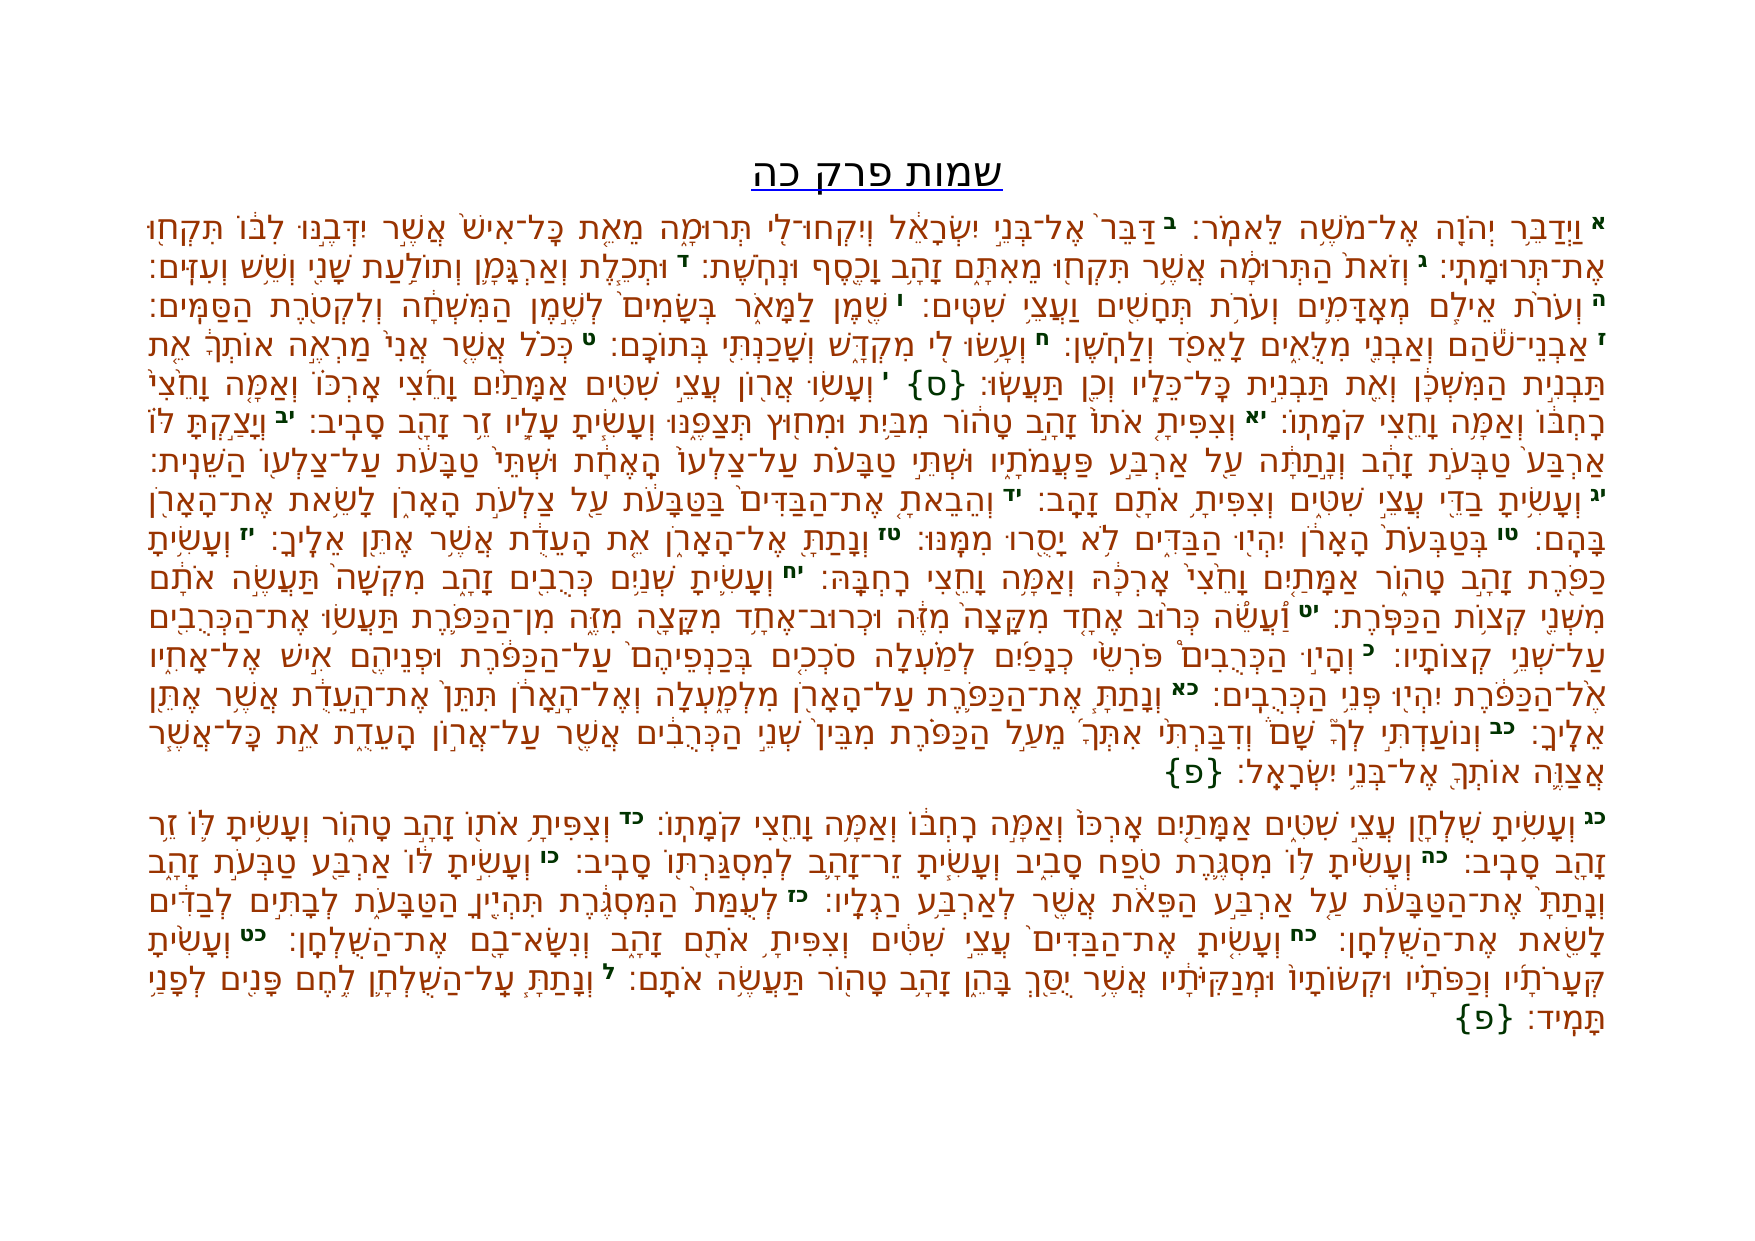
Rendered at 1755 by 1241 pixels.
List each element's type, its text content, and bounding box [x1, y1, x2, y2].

text שמות פרק כה [148, 148, 1606, 196]
text א וַיְדַבֵּ֥ר יְהֹוָ֖ה אֶל־מֹשֶׁ֥ה לֵּאמֹֽר׃ ב דַּבֵּר֙ אֶל־בְּנֵ֣י יִשְׂרָאֵ֔ל וְיִקְחוּ־לִ֖י תְּרוּמָ֑ה מֵאֵ֤ת כׇּל־אִישׁ֙ אֲשֶׁ֣ר יִדְּבֶ֣נּוּ לִבּ֔וֹ תִּקְח֖וּ אֶת־תְּרוּמָתִֽי׃ ג וְזֹאת֙ הַתְּרוּמָ֔ה אֲשֶׁ֥ר תִּקְח֖וּ מֵאִתָּ֑ם זָהָ֥ב וָכֶ֖סֶף וּנְחֹֽשֶׁת׃ ד וּתְכֵ֧לֶת וְאַרְגָּמָ֛ן וְתוֹלַ֥עַת שָׁנִ֖י וְשֵׁ֥שׁ וְעִזִּֽים׃ ה וְעֹרֹ֨ת אֵילִ֧ם מְאׇדָּמִ֛ים וְעֹרֹ֥ת תְּחָשִׁ֖ים וַעֲצֵ֥י שִׁטִּֽים׃ ו שֶׁ֖מֶן לַמָּאֹ֑ר בְּשָׂמִים֙ לְשֶׁ֣מֶן הַמִּשְׁחָ֔ה וְלִקְטֹ֖רֶת הַסַּמִּֽים׃ ז אַבְנֵי־שֹׁ֕הַם וְאַבְנֵ֖י מִלֻּאִ֑ים לָאֵפֹ֖ד וְלַחֹֽשֶׁן׃ ח וְעָ֥שׂוּ לִ֖י מִקְדָּ֑שׁ וְשָׁכַנְתִּ֖י בְּתוֹכָֽם׃ ט כְּכֹ֗ל אֲשֶׁ֤ר אֲנִי֙ מַרְאֶ֣ה אוֹתְךָ֔ אֵ֚ת תַּבְנִ֣ית הַמִּשְׁכָּ֔ן וְאֵ֖ת תַּבְנִ֣ית כׇּל־כֵּלָ֑יו וְכֵ֖ן תַּעֲשֽׂוּ׃ {ס} י וְעָשׂ֥וּ אֲר֖וֹן עֲצֵ֣י שִׁטִּ֑ים אַמָּתַ֨יִם וָחֵ֜צִי אׇרְכּ֗וֹ וְאַמָּ֤ה וָחֵ֙צִי֙ רׇחְבּ֔וֹ וְאַמָּ֥ה וָחֵ֖צִי קֹמָתֽוֹ׃ יא וְצִפִּיתָ֤ אֹתוֹ֙ זָהָ֣ב טָה֔וֹר מִבַּ֥יִת וּמִח֖וּץ תְּצַפֶּ֑נּוּ וְעָשִׂ֧יתָ עָלָ֛יו זֵ֥ר זָהָ֖ב סָבִֽיב׃ יב וְיָצַ֣קְתָּ לּ֗וֹ אַרְבַּע֙ טַבְּעֹ֣ת זָהָ֔ב וְנָ֣תַתָּ֔ה עַ֖ל אַרְבַּ֣ע פַּעֲמֹתָ֑יו וּשְׁתֵּ֣י טַבָּעֹ֗ת עַל־צַלְעוֹ֙ הָֽאֶחָ֔ת וּשְׁתֵּי֙ טַבָּעֹ֔ת עַל־צַלְע֖וֹ הַשֵּׁנִֽית׃ יג וְעָשִׂ֥יתָ בַדֵּ֖י עֲצֵ֣י שִׁטִּ֑ים וְצִפִּיתָ֥ אֹתָ֖ם זָהָֽב׃ יד וְהֵבֵאתָ֤ אֶת־הַבַּדִּים֙ בַּטַּבָּעֹ֔ת עַ֖ל צַלְעֹ֣ת הָאָרֹ֑ן לָשֵׂ֥את אֶת־הָאָרֹ֖ן בָּהֶֽם׃ טו בְּטַבְּעֹת֙ הָאָרֹ֔ן יִהְי֖וּ הַבַּדִּ֑ים לֹ֥א יָסֻ֖רוּ מִמֶּֽנּוּ׃ טז וְנָתַתָּ֖ אֶל־הָאָרֹ֑ן אֵ֚ת הָעֵדֻ֔ת אֲשֶׁ֥ר אֶתֵּ֖ן אֵלֶֽיךָ׃ יז וְעָשִׂ֥יתָ כַפֹּ֖רֶת זָהָ֣ב טָה֑וֹר אַמָּתַ֤יִם וָחֵ֙צִי֙ אׇרְכָּ֔הּ וְאַמָּ֥ה וָחֵ֖צִי רׇחְבָּֽהּ׃ יח וְעָשִׂ֛יתָ שְׁנַ֥יִם כְּרֻבִ֖ים זָהָ֑ב מִקְשָׁה֙ תַּעֲשֶׂ֣ה אֹתָ֔ם מִשְּׁנֵ֖י קְצ֥וֹת הַכַּפֹּֽרֶת׃ יט וַ֠עֲשֵׂ֠ה כְּר֨וּב אֶחָ֤ד מִקָּצָה֙ מִזֶּ֔ה וּכְרוּב־אֶחָ֥ד מִקָּצָ֖ה מִזֶּ֑ה מִן־הַכַּפֹּ֛רֶת תַּעֲשׂ֥וּ אֶת־הַכְּרֻבִ֖ים עַל־שְׁנֵ֥י קְצוֹתָֽיו׃ כ וְהָי֣וּ הַכְּרֻבִים֩ פֹּרְשֵׂ֨י כְנָפַ֜יִם לְמַ֗עְלָה סֹכְכִ֤ים בְּכַנְפֵיהֶם֙ עַל־הַכַּפֹּ֔רֶת וּפְנֵיהֶ֖ם אִ֣ישׁ אֶל־אָחִ֑יו אֶ֨ל־הַכַּפֹּ֔רֶת יִהְי֖וּ פְּנֵ֥י הַכְּרֻבִֽים׃ כא וְנָתַתָּ֧ אֶת־הַכַּפֹּ֛רֶת עַל־הָאָרֹ֖ן מִלְמָ֑עְלָה וְאֶל־הָ֣אָרֹ֔ן תִּתֵּן֙ אֶת־הָ֣עֵדֻ֔ת אֲשֶׁ֥ר אֶתֵּ֖ן אֵלֶֽיךָ׃ כב וְנוֹעַדְתִּ֣י לְךָ֮ שָׁם֒ וְדִבַּרְתִּ֨י אִתְּךָ֜ מֵעַ֣ל הַכַּפֹּ֗רֶת מִבֵּין֙ שְׁנֵ֣י הַכְּרֻבִ֔ים אֲשֶׁ֖ר עַל־אֲר֣וֹן הָעֵדֻ֑ת אֵ֣ת כׇּל־אֲשֶׁ֧ר אֲצַוֶּ֛ה אוֹתְךָ֖ אֶל־בְּנֵ֥י יִשְׂרָאֵֽל׃ {פ} [148, 209, 1606, 792]
text כג וְעָשִׂ֥יתָ שֻׁלְחָ֖ן עֲצֵ֣י שִׁטִּ֑ים אַמָּתַ֤יִם אׇרְכּוֹ֙ וְאַמָּ֣ה רׇחְבּ֔וֹ וְאַמָּ֥ה וָחֵ֖צִי קֹמָתֽוֹ׃ כד וְצִפִּיתָ֥ אֹת֖וֹ זָהָ֣ב טָה֑וֹר וְעָשִׂ֥יתָ לּ֛וֹ זֵ֥ר זָהָ֖ב סָבִֽיב׃ כה וְעָשִׂ֨יתָ לּ֥וֹ מִסְגֶּ֛רֶת טֹ֖פַח סָבִ֑יב וְעָשִׂ֧יתָ זֵר־זָהָ֛ב לְמִסְגַּרְתּ֖וֹ סָבִֽיב׃ כו וְעָשִׂ֣יתָ לּ֔וֹ אַרְבַּ֖ע טַבְּעֹ֣ת זָהָ֑ב וְנָתַתָּ֙ אֶת־הַטַּבָּעֹ֔ת עַ֚ל אַרְבַּ֣ע הַפֵּאֹ֔ת אֲשֶׁ֖ר לְאַרְבַּ֥ע רַגְלָֽיו׃ כז לְעֻמַּת֙ הַמִּסְגֶּ֔רֶת תִּהְיֶ֖יןָ הַטַּבָּעֹ֑ת לְבָתִּ֣ים לְבַדִּ֔ים לָשֵׂ֖את אֶת־הַשֻּׁלְחָֽן׃ כח וְעָשִׂ֤יתָ אֶת־הַבַּדִּים֙ עֲצֵ֣י שִׁטִּ֔ים וְצִפִּיתָ֥ אֹתָ֖ם זָהָ֑ב וְנִשָּׂא־בָ֖ם אֶת־הַשֻּׁלְחָֽן׃ כט וְעָשִׂ֨יתָ קְּעָרֹתָ֜יו וְכַפֹּתָ֗יו וּקְשׂוֹתָיו֙ וּמְנַקִּיֹּתָ֔יו אֲשֶׁ֥ר יֻסַּ֖ךְ בָּהֵ֑ן זָהָ֥ב טָה֖וֹר תַּעֲשֶׂ֥ה אֹתָֽם׃ ל וְנָתַתָּ֧ עַֽל־הַשֻּׁלְחָ֛ן לֶ֥חֶם פָּנִ֖ים לְפָנַ֥י תָּמִֽיד׃ {פ} [148, 804, 1606, 1037]
